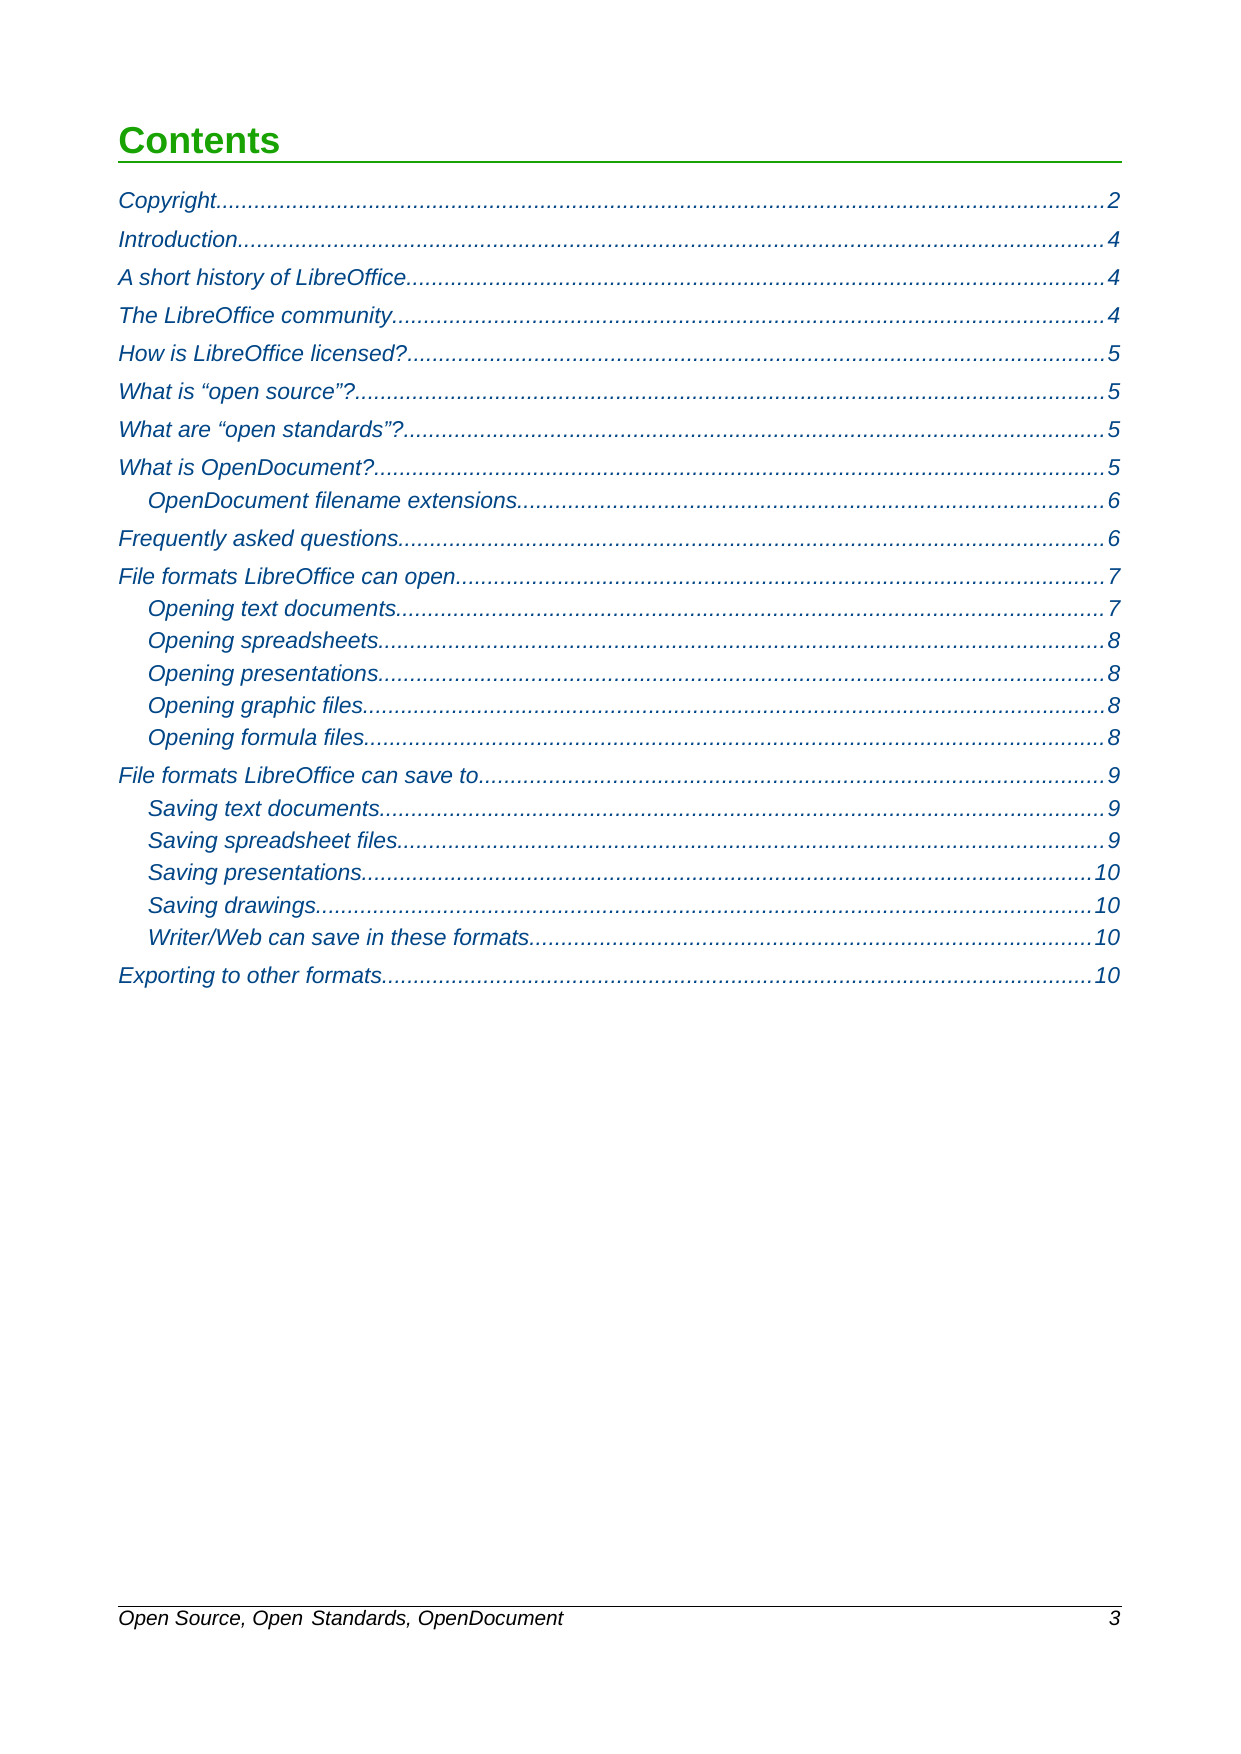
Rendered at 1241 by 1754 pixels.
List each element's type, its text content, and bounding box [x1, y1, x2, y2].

text Opening spreadsheets 8 [148, 627, 1122, 654]
text File formats LibreOffice can save to 9 [118, 762, 1122, 789]
text Copyright 2 [118, 187, 1122, 214]
text Contents [118, 118, 1122, 161]
text Saving presentations 10 [148, 859, 1122, 886]
text Writer/Web can save in these formats 10 [148, 924, 1122, 950]
text How is LibreOffice licensed? 5 [118, 340, 1122, 366]
text The LibreOffice community 4 [118, 302, 1122, 328]
text File formats LibreOffice can open 7 [118, 563, 1122, 589]
text What are “open standards”? 5 [118, 416, 1122, 443]
text Saving drawings 10 [148, 892, 1122, 918]
text What is “open source”? 5 [118, 378, 1122, 404]
text Introduction 4 [118, 226, 1122, 252]
text What is OpenDocument? 5 [118, 454, 1122, 481]
text Saving text documents 9 [148, 795, 1122, 821]
text OpenDocument filename extensions 6 [148, 487, 1122, 513]
text Opening presentations 8 [148, 660, 1122, 686]
text Opening graphic files 8 [148, 692, 1122, 718]
text A short history of LibreOffice 4 [118, 264, 1122, 290]
text Opening formula files 8 [148, 724, 1122, 751]
text Frequently asked questions 6 [118, 525, 1122, 551]
text Saving spreadsheet files 9 [148, 827, 1122, 853]
text Opening text documents 7 [148, 595, 1122, 622]
text Exporting to other formats 10 [118, 962, 1122, 988]
